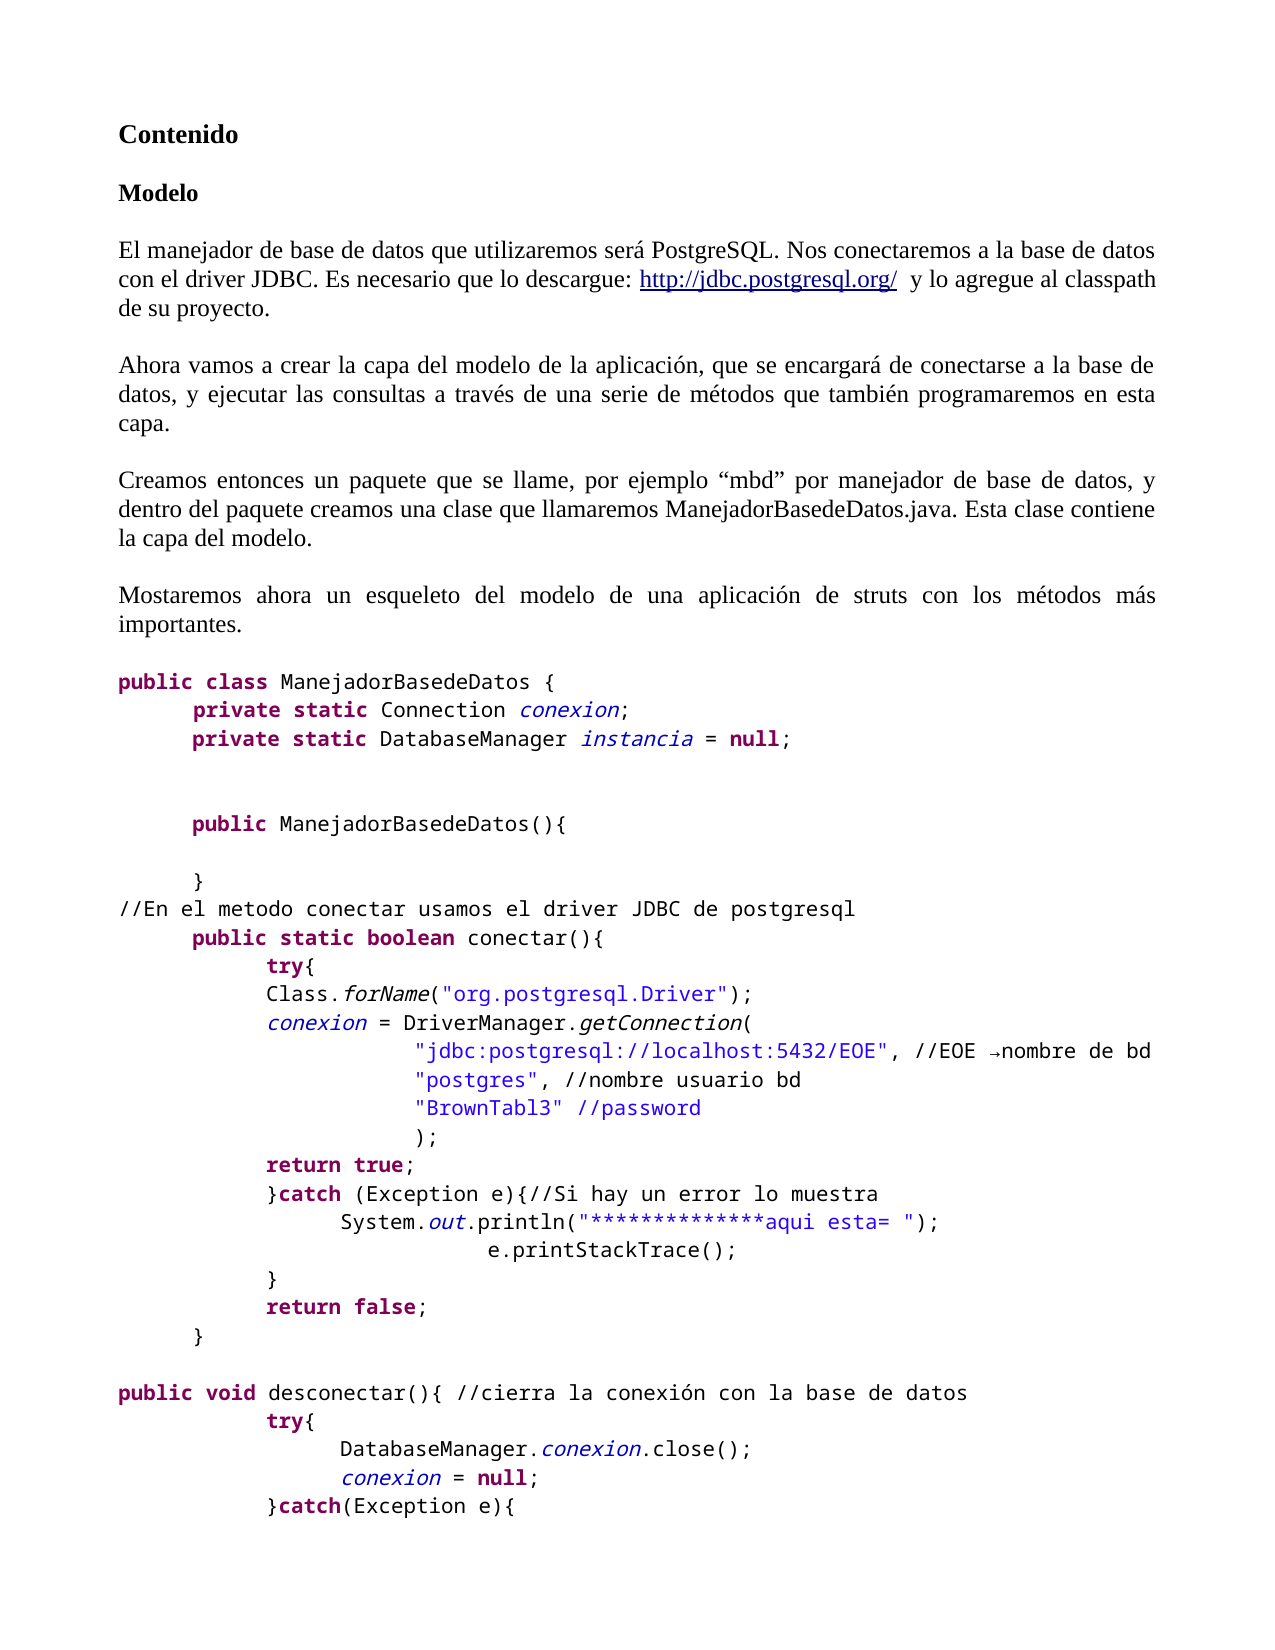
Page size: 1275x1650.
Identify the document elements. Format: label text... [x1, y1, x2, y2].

text }catch(Exception e){ [118, 1491, 1157, 1520]
text private static DatabaseManager instancia = null; [118, 724, 1157, 752]
text return true; [118, 1150, 1157, 1179]
text try{ [118, 951, 1157, 979]
text ); [118, 1122, 1157, 1150]
text conexion = DriverManager.getConnection( [118, 1008, 1157, 1036]
text }catch (Exception e){//Si hay un error lo muestra [118, 1179, 1157, 1207]
text System.out.println("**************aqui esta= "); [118, 1207, 1157, 1236]
text public ManejadorBasedeDatos(){ [118, 809, 1157, 837]
text Contenido [118, 118, 1157, 149]
text Ahora vamos a crear la capa del modelo de la aplicación, que se encargará de conectarse a la base de datos, y ejecutar las consultas a través de una serie de métodos que también programaremos en esta capa. [118, 351, 1157, 437]
text return false; [118, 1292, 1157, 1321]
text "BrownTabl3" //password [118, 1093, 1157, 1122]
text Class.forName("org.postgresql.Driver"); [118, 979, 1157, 1008]
text public static boolean conectar(){ [118, 923, 1157, 951]
text e.printStackTrace(); [118, 1236, 1157, 1264]
text "jdbc:postgresql://localhost:5432/EOE", //EOE →nombre de bd [118, 1036, 1157, 1065]
text } [118, 866, 1157, 894]
text public void desconectar(){ //cierra la conexión con la base de datos [118, 1378, 1157, 1406]
text conexion = null; [118, 1463, 1157, 1491]
text El manejador de base de datos que utilizaremos será PostgreSQL. Nos conectaremos a la base de datos con el driver JDBC. Es necesario que lo descargue: http://jdbc.postgresql.org/ y lo agregue al classpath de su proyecto. [118, 236, 1157, 322]
text Mostaremos ahora un esqueleto del modelo de una aplicación de struts con los métodos más importantes. [118, 552, 1157, 638]
text "postgres", //nombre usuario bd [118, 1065, 1157, 1093]
text } [118, 1264, 1157, 1292]
text private static Connection conexion; [118, 695, 1157, 724]
text try{ [118, 1406, 1157, 1434]
text //En el metodo conectar usamos el driver JDBC de postgresql [118, 894, 1157, 923]
text DatabaseManager.conexion.close(); [118, 1434, 1157, 1463]
text Modelo [118, 178, 1157, 207]
text Creamos entonces un paquete que se llame, por ejemplo “mbd” por manejador de base de datos, y dentro del paquete creamos una clase que llamaremos ManejadorBasedeDatos.java. Esta clase contiene la capa del modelo. [118, 466, 1157, 552]
text } [118, 1321, 1157, 1349]
text public class ManejadorBasedeDatos { [118, 667, 1157, 695]
